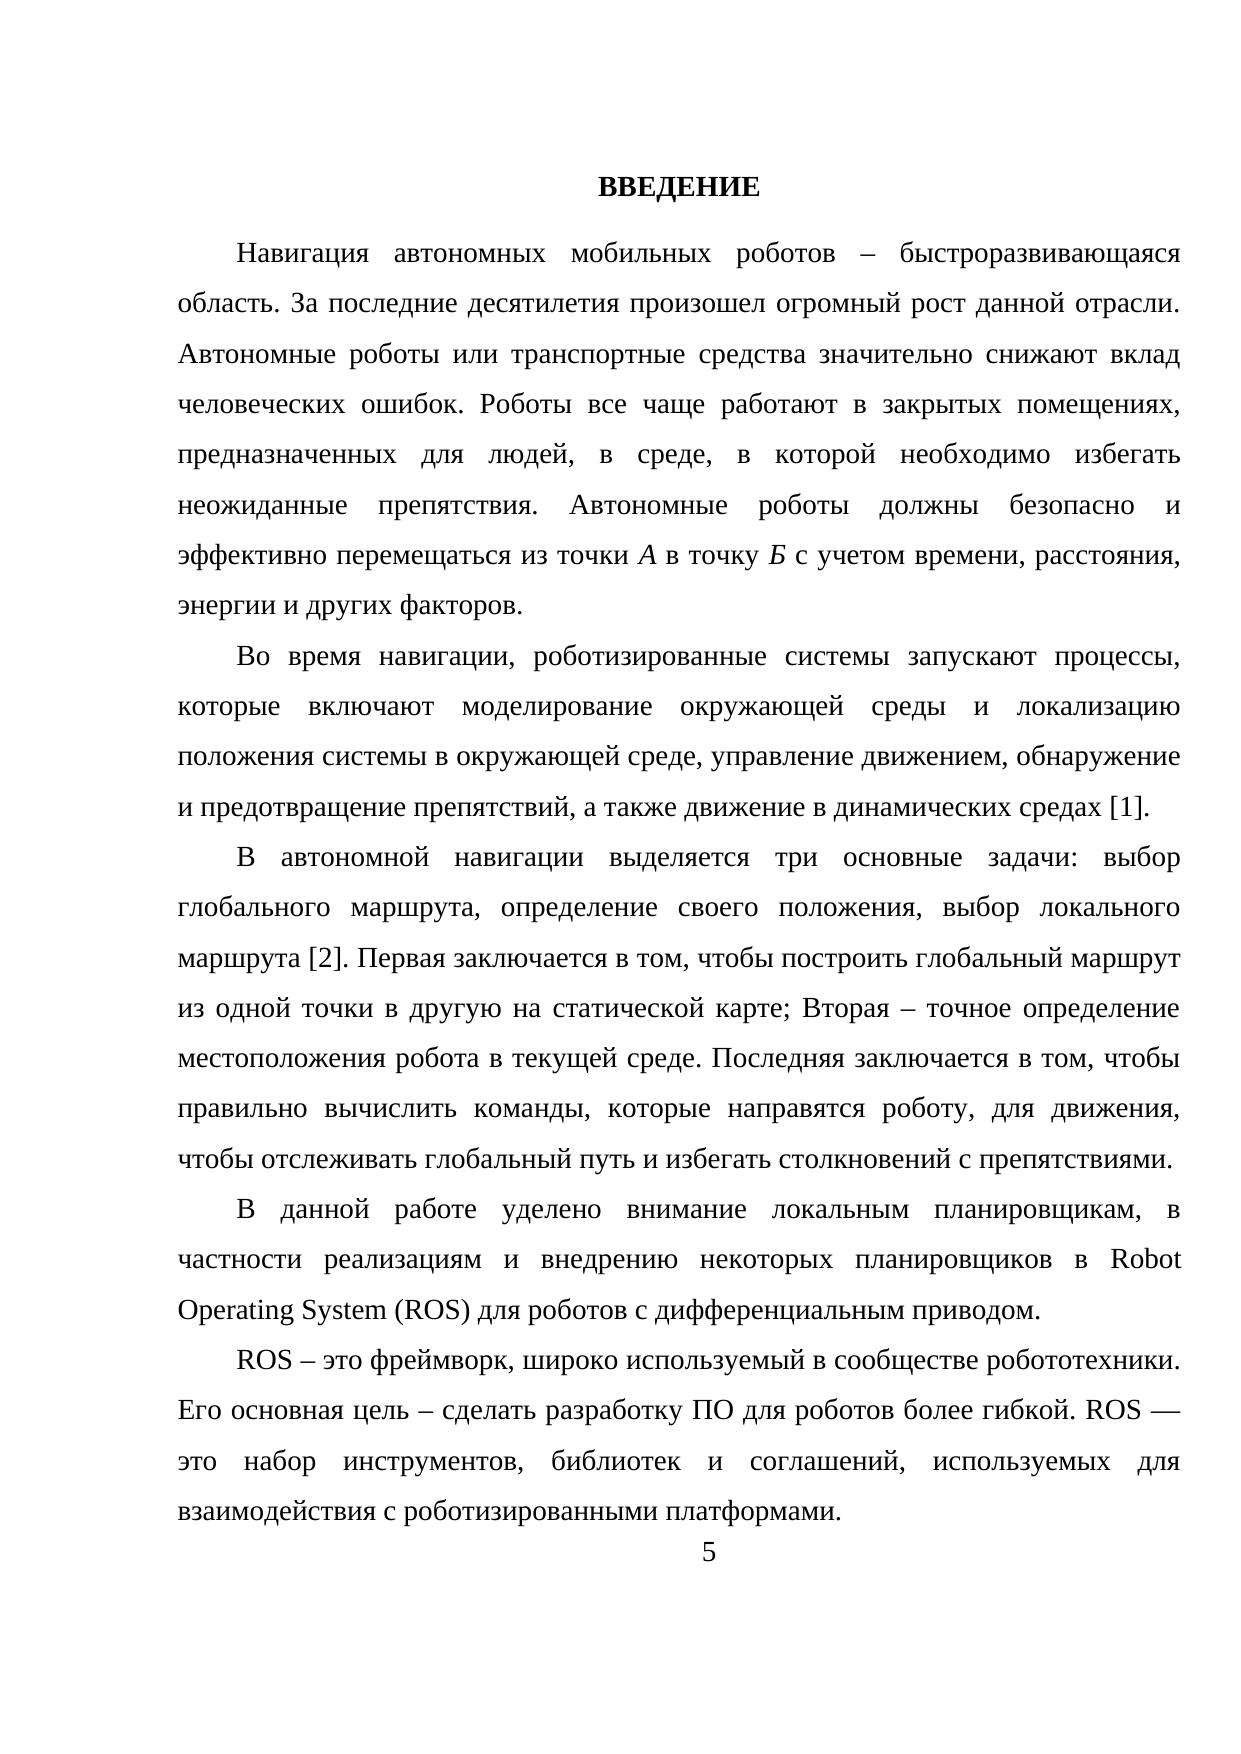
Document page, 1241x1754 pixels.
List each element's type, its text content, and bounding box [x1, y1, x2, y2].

text В автономной навигации выделяется три основные задачи: выбор глобального маршрута, определение своего положения, выбор локального маршрута [2]. Первая заключается в том, чтобы построить глобальный маршрут из одной точки в другую на статической карте; Вторая – точное определение местоположения робота в текущей среде. Последняя заключается в том, чтобы правильно вычислить команды, которые направятся роботу, для движения, чтобы отслеживать глобальный путь и избегать столкновений с препятствиями. [177, 839, 1181, 1174]
text Во время навигации, роботизированные системы запускают процессы, которые включают моделирование окружающей среды и локализацию положения системы в окружающей среде, управление движением, обнаружение и предотвращение препятствий, а также движение в динамических средах [1]. [177, 638, 1181, 822]
text Навигация автономных мобильных роботов – быстроразвивающаяся область. За последние десятилетия произошел огромный рост данной отрасли. Автономные роботы или транспортные средства значительно снижают вклад человеческих ошибок. Роботы все чаще работают в закрытых помещениях, предназначенных для людей, в среде, в которой необходимо избегать неожиданные препятствия. Автономные роботы должны безопасно и эффективно перемещаться из точки А в точку Б с учетом времени, расстояния, энергии и других факторов. [177, 235, 1181, 621]
subtitle Введение [177, 169, 1181, 202]
text ROS – это фреймворк, широко используемый в сообществе робототехники. Его основная цель – сделать разработку ПО для роботов более гибкой. ROS — это набор инструментов, библиотек и соглашений, используемых для взаимодействия с роботизированными платформами. [177, 1342, 1181, 1527]
text В данной работе уделено внимание локальным планировщикам, в частности реализациям и внедрению некоторых планировщиков в Robot Operating System (ROS) для роботов с дифференциальным приводом. [177, 1191, 1181, 1325]
